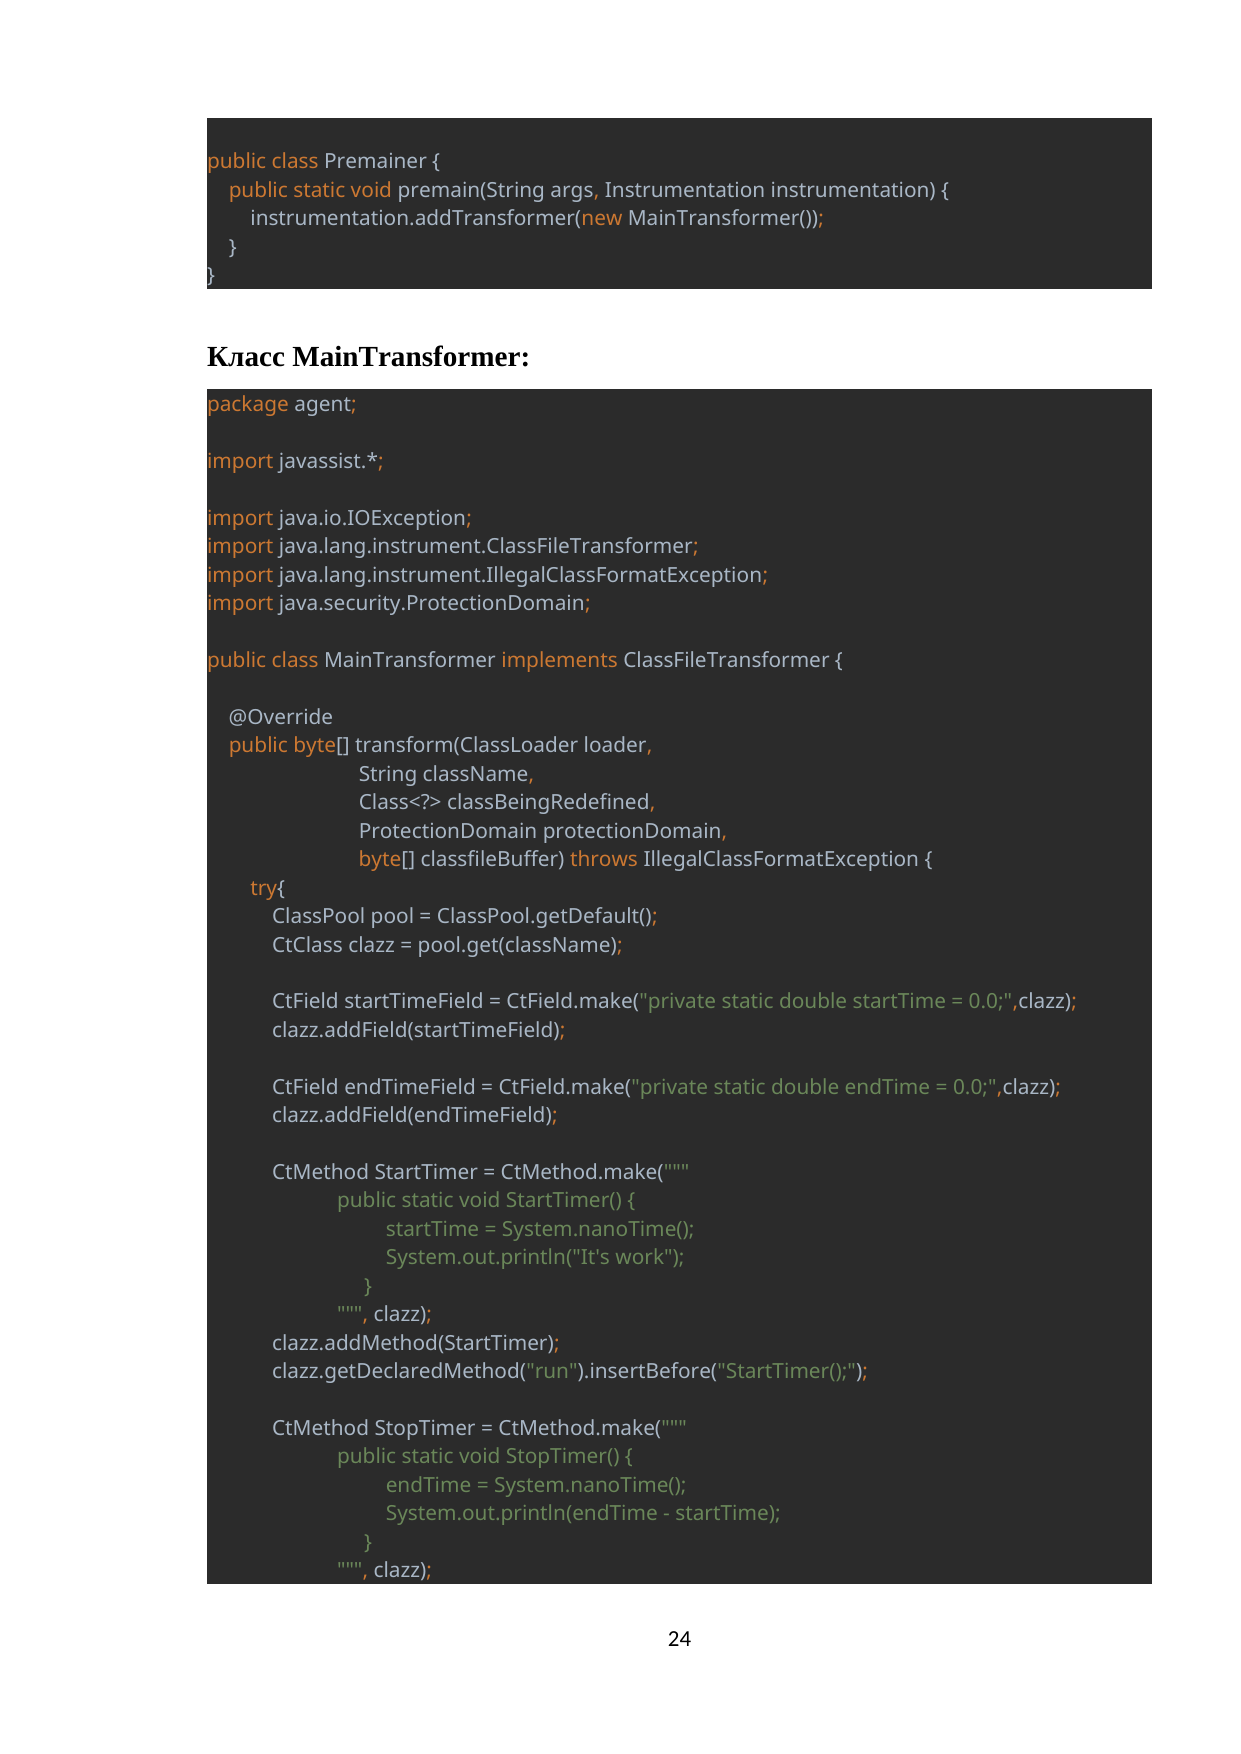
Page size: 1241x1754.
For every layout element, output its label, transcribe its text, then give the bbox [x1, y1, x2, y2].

text package agent; import javassist.*; import java.io.IOException; import java.lang.instrument.ClassFileTransformer; import java.lang.instrument.IllegalClassFormatException; import java.security.ProtectionDomain; public class MainTransformer implements ClassFileTransformer { @Override public byte[] transform(ClassLoader loader, String className, Class<?> classBeingRedefined, ProtectionDomain protectionDomain, byte[] classfileBuffer) throws IllegalClassFormatException { try{ ClassPool pool = ClassPool.getDefault(); CtClass clazz = pool.get(className); CtField startTimeField = CtField.make("private static double startTime = 0.0;",clazz); clazz.addField(startTimeField); CtField endTimeField = CtField.make("private static double endTime = 0.0;",clazz); clazz.addField(endTimeField); CtMethod StartTimer = CtMethod.make(""" public static void StartTimer() { startTime = System.nanoTime(); System.out.println("It's work"); } """, clazz); clazz.addMethod(StartTimer); clazz.getDeclaredMethod("run").insertBefore("StartTimer();"); CtMethod StopTimer = CtMethod.make(""" public static void StopTimer() { endTime = System.nanoTime(); System.out.println(endTime - startTime); } """, clazz); [207, 389, 1152, 1584]
text Класс MainTransformer: [207, 339, 1152, 373]
text public class Premainer { public static void premain(String args, Instrumentation instrumentation) { instrumentation.addTransformer(new MainTransformer()); } } [207, 118, 1152, 289]
